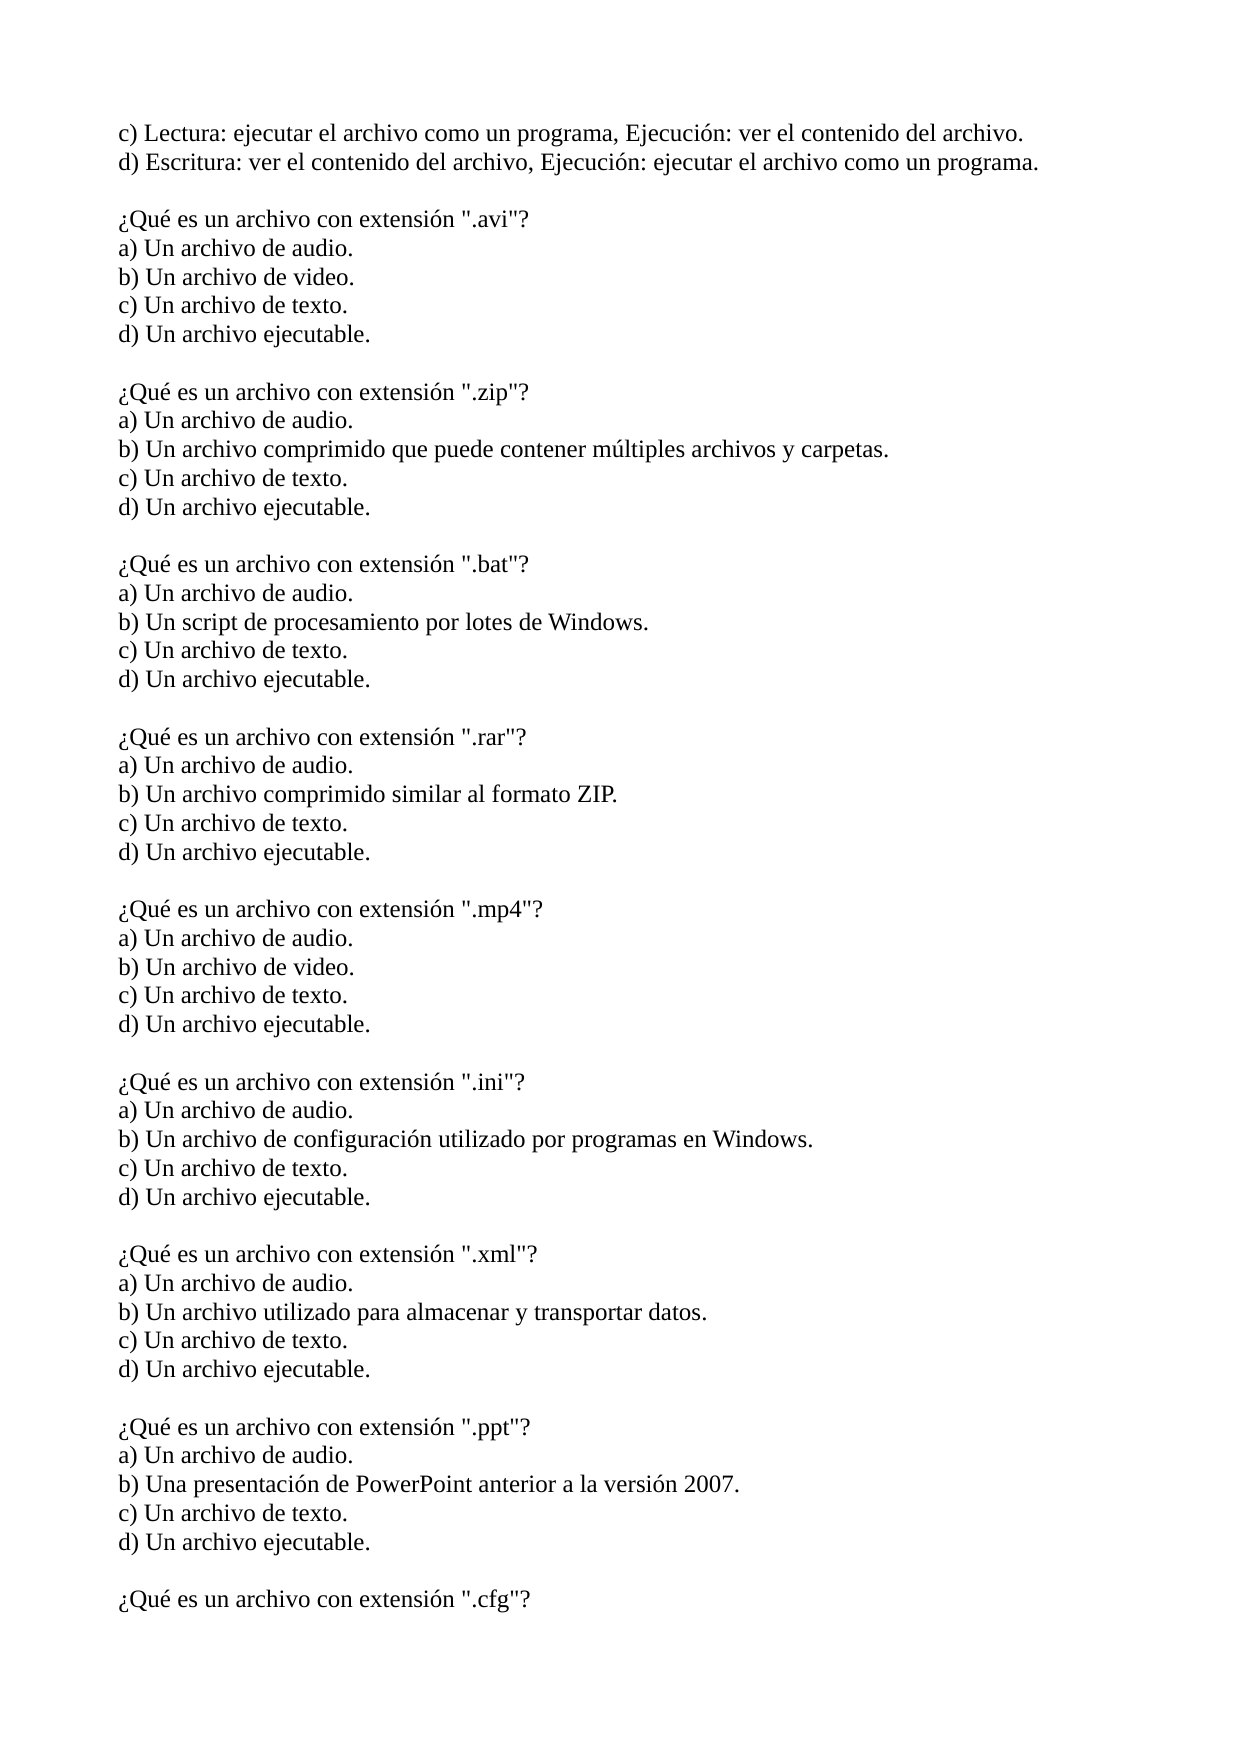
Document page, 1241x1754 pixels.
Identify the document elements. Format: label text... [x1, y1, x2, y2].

text b) Un archivo comprimido similar al formato ZIP. [118, 779, 1122, 808]
text ¿Qué es un archivo con extensión ".mp4"? [118, 894, 1122, 923]
text ¿Qué es un archivo con extensión ".xml"? [118, 1239, 1122, 1268]
text a) Un archivo de audio. [118, 233, 1122, 262]
text a) Un archivo de audio. [118, 751, 1122, 779]
text a) Un archivo de audio. [118, 406, 1122, 434]
text d) Un archivo ejecutable. [118, 1182, 1122, 1211]
text a) Un archivo de audio. [118, 1096, 1122, 1124]
text a) Un archivo de audio. [118, 1441, 1122, 1469]
text c) Un archivo de texto. [118, 981, 1122, 1009]
text c) Un archivo de texto. [118, 808, 1122, 837]
text c) Un archivo de texto. [118, 291, 1122, 319]
text d) Un archivo ejecutable. [118, 837, 1122, 866]
text ¿Qué es un archivo con extensión ".ppt"? [118, 1412, 1122, 1441]
text d) Un archivo ejecutable. [118, 319, 1122, 348]
text b) Un archivo utilizado para almacenar y transportar datos. [118, 1297, 1122, 1326]
text ¿Qué es un archivo con extensión ".avi"? [118, 204, 1122, 233]
text ¿Qué es un archivo con extensión ".cfg"? [118, 1584, 1122, 1613]
text b) Un archivo de video. [118, 262, 1122, 291]
text a) Un archivo de audio. [118, 578, 1122, 607]
text b) Un script de procesamiento por lotes de Windows. [118, 607, 1122, 636]
text ¿Qué es un archivo con extensión ".ini"? [118, 1067, 1122, 1096]
text b) Un archivo comprimido que puede contener múltiples archivos y carpetas. [118, 434, 1122, 463]
text c) Un archivo de texto. [118, 463, 1122, 492]
text ¿Qué es un archivo con extensión ".bat"? [118, 549, 1122, 578]
text b) Un archivo de video. [118, 952, 1122, 981]
text c) Lectura: ejecutar el archivo como un programa, Ejecución: ver el contenido del archivo. [118, 118, 1122, 147]
text ¿Qué es un archivo con extensión ".rar"? [118, 722, 1122, 751]
text d) Escritura: ver el contenido del archivo, Ejecución: ejecutar el archivo como un programa. [118, 147, 1122, 176]
text c) Un archivo de texto. [118, 1153, 1122, 1182]
text a) Un archivo de audio. [118, 1268, 1122, 1297]
text d) Un archivo ejecutable. [118, 1009, 1122, 1038]
text b) Una presentación de PowerPoint anterior a la versión 2007. [118, 1469, 1122, 1498]
text c) Un archivo de texto. [118, 636, 1122, 664]
text c) Un archivo de texto. [118, 1498, 1122, 1527]
text d) Un archivo ejecutable. [118, 664, 1122, 693]
text d) Un archivo ejecutable. [118, 1354, 1122, 1383]
text ¿Qué es un archivo con extensión ".zip"? [118, 377, 1122, 406]
text d) Un archivo ejecutable. [118, 492, 1122, 521]
text c) Un archivo de texto. [118, 1326, 1122, 1354]
text d) Un archivo ejecutable. [118, 1527, 1122, 1556]
text a) Un archivo de audio. [118, 923, 1122, 952]
text b) Un archivo de configuración utilizado por programas en Windows. [118, 1124, 1122, 1153]
